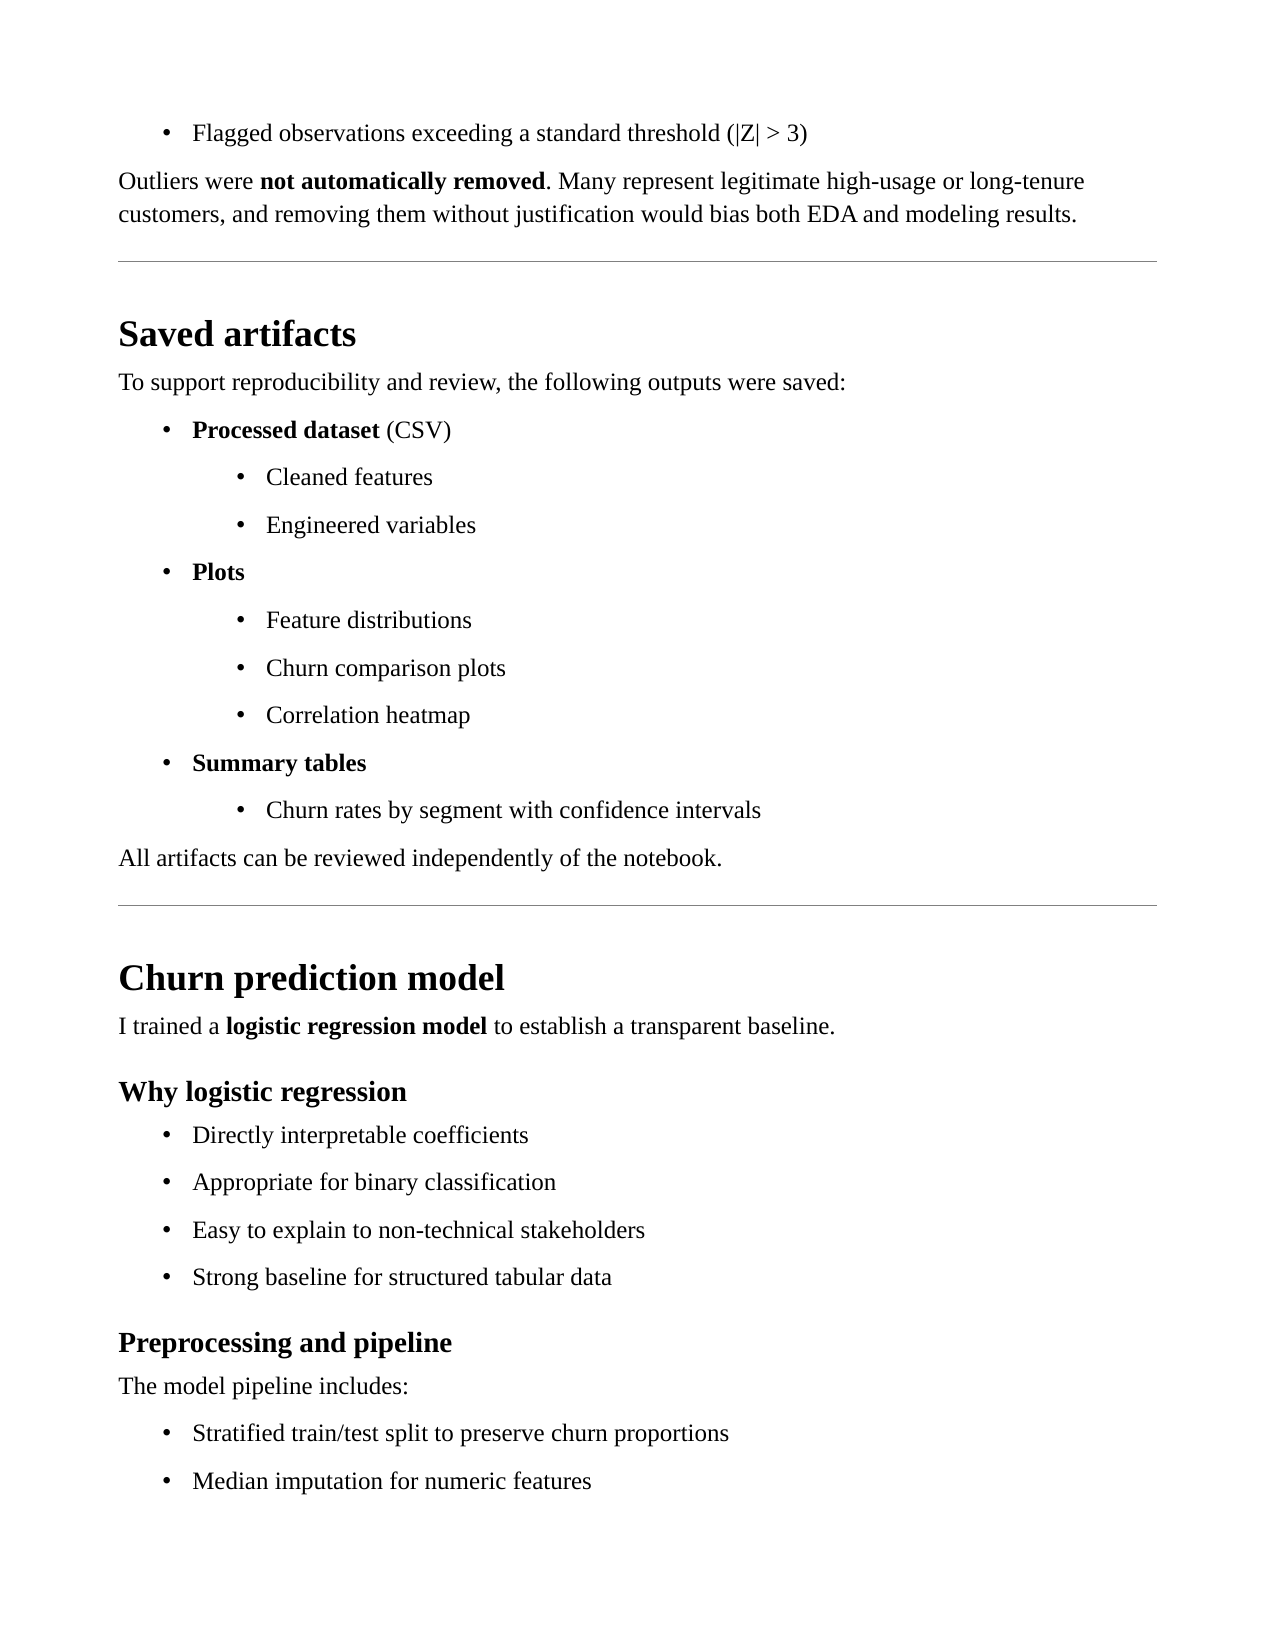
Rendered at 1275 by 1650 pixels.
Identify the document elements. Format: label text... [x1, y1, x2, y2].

list Stratified train/test split to preserve churn proportions [162, 1418, 1157, 1447]
list Strong baseline for structured tabular data [162, 1262, 1157, 1291]
list Churn comparison plots [236, 653, 1157, 681]
text I trained a logistic regression model to establish a transparent baseline. [118, 1011, 1157, 1040]
list Appropriate for binary classification [162, 1167, 1157, 1196]
list Cleaned features [236, 462, 1157, 491]
list Processed dataset (CSV) [162, 415, 1157, 443]
list Churn rates by segment with confidence intervals [236, 796, 1157, 824]
list Correlation heatmap [236, 700, 1157, 729]
list Engineered variables [236, 510, 1157, 539]
subtitle Churn prediction model [118, 956, 1157, 999]
list Summary tables [162, 748, 1157, 777]
list Median imputation for numeric features [162, 1466, 1157, 1495]
text To support reproducibility and review, the following outputs were saved: [118, 367, 1157, 396]
list Easy to explain to non-technical stakeholders [162, 1215, 1157, 1244]
text Outliers were not automatically removed. Many represent legitimate high-usage or long-tenure customers, and removing them without justification would bias both EDA and modeling results. [118, 166, 1157, 227]
list Feature distributions [236, 605, 1157, 634]
subtitle Preprocessing and pipeline [118, 1325, 1157, 1358]
list Flagged observations exceeding a standard threshold (|Z| > 3) [162, 118, 1157, 147]
subtitle Saved artifacts [118, 311, 1157, 354]
subtitle Why logistic regression [118, 1074, 1157, 1107]
text All artifacts can be reviewed independently of the notebook. [118, 843, 1157, 872]
list Plots [162, 557, 1157, 586]
list Directly interpretable coefficients [162, 1120, 1157, 1148]
text The model pipeline includes: [118, 1371, 1157, 1399]
